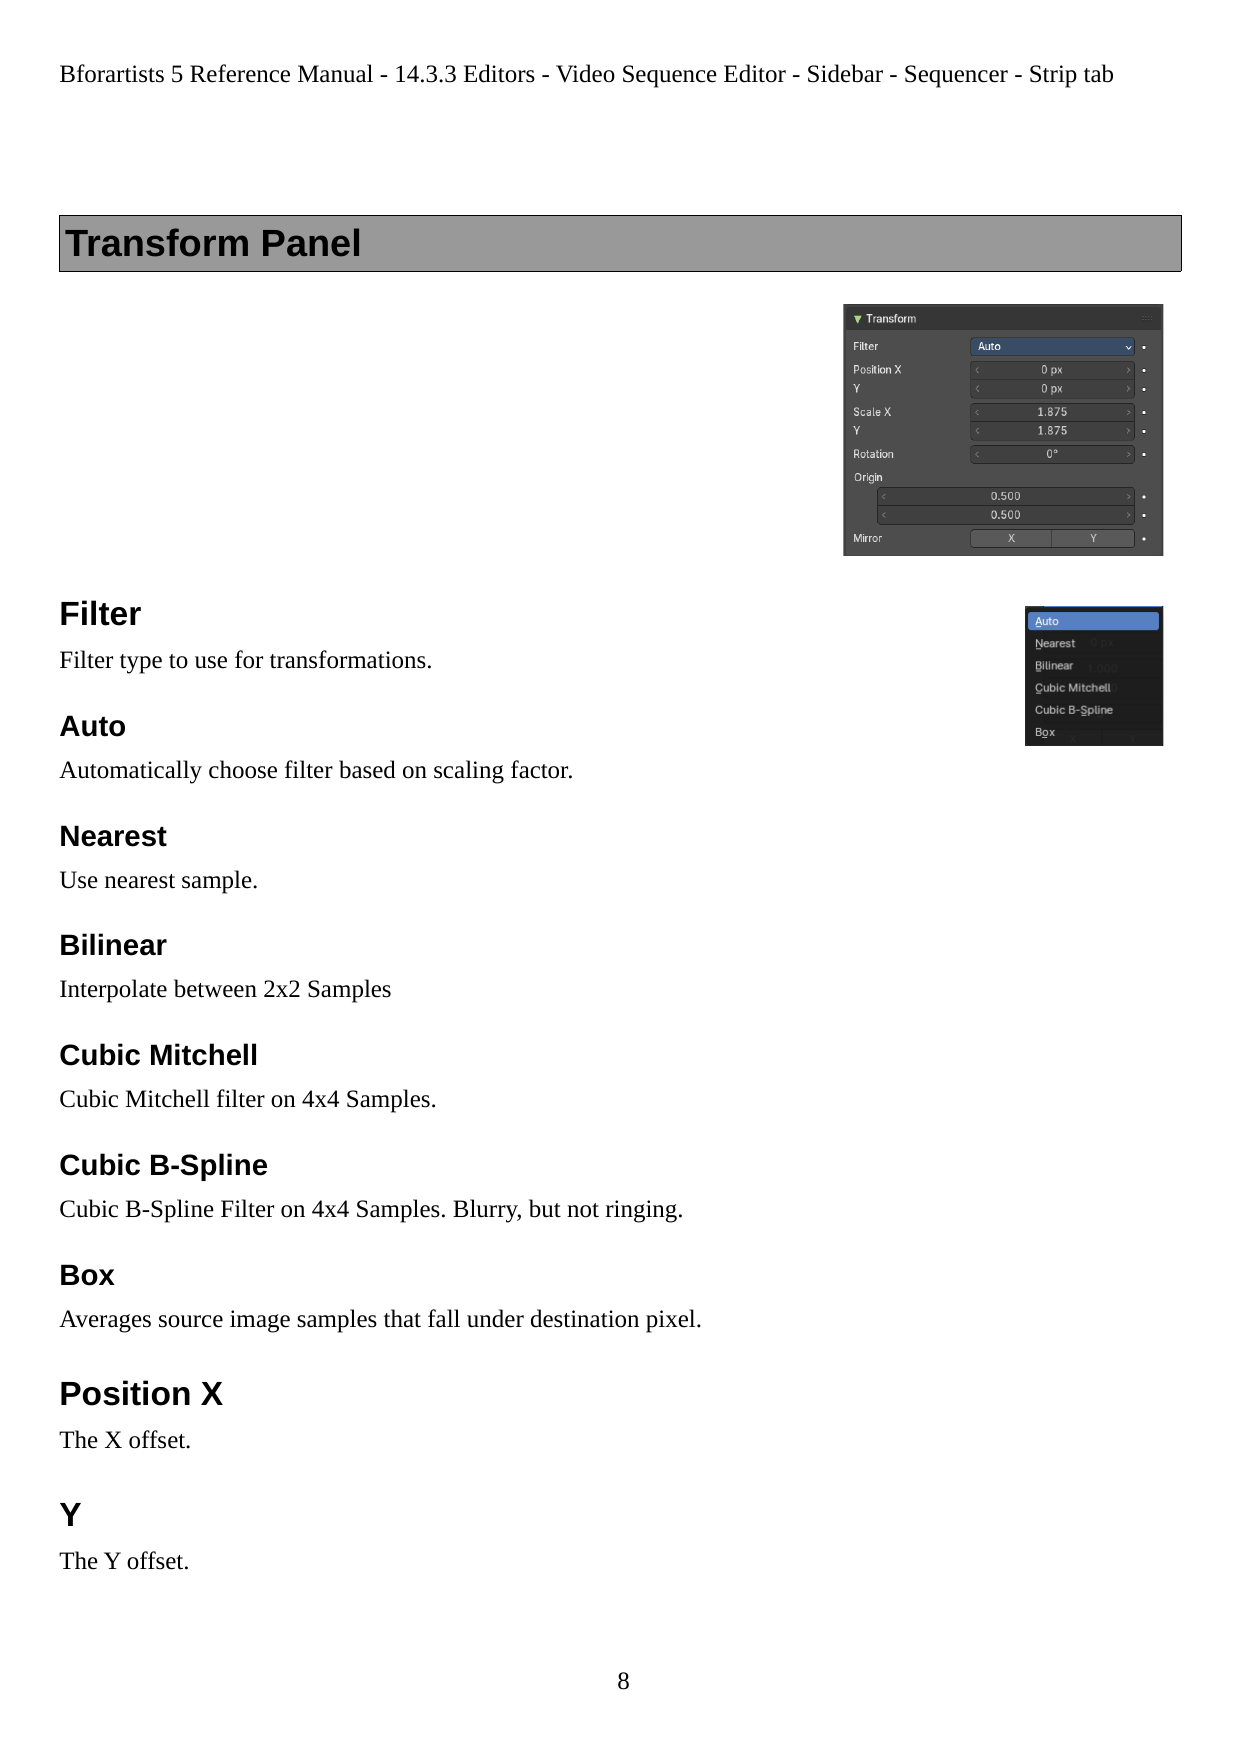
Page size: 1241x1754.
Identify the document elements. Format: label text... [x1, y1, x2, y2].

text Cubic B-Spline Filter on 4x4 Samples. Blurry, but not ringing. [59, 1194, 1181, 1223]
subtitle Box [59, 1258, 1181, 1292]
subtitle Y [59, 1495, 1181, 1534]
table_header Transform Panel [60, 216, 1181, 271]
picture [1025, 606, 1164, 746]
subtitle [1164, 708, 1181, 742]
subtitle Bilinear [59, 928, 1181, 962]
text Use nearest sample. [59, 865, 1181, 893]
text Automatically choose filter based on scaling factor. [59, 755, 1181, 783]
picture [843, 304, 1164, 556]
subtitle Cubic Mitchell [59, 1038, 1181, 1072]
text The Y offset. [59, 1546, 1181, 1575]
subtitle Filter [59, 594, 1181, 632]
text Filter type to use for transformations. [59, 645, 1025, 674]
subtitle Nearest [59, 818, 1181, 852]
text The X offset. [59, 1425, 1181, 1454]
subtitle Auto [59, 708, 1025, 742]
text Averages source image samples that fall under destination pixel. [59, 1304, 1181, 1333]
subtitle Cubic B-Spline [59, 1148, 1181, 1182]
text Interpolate between 2x2 Samples [59, 974, 1181, 1003]
subtitle Position X [59, 1374, 1181, 1413]
text Cubic Mitchell filter on 4x4 Samples. [59, 1084, 1181, 1113]
